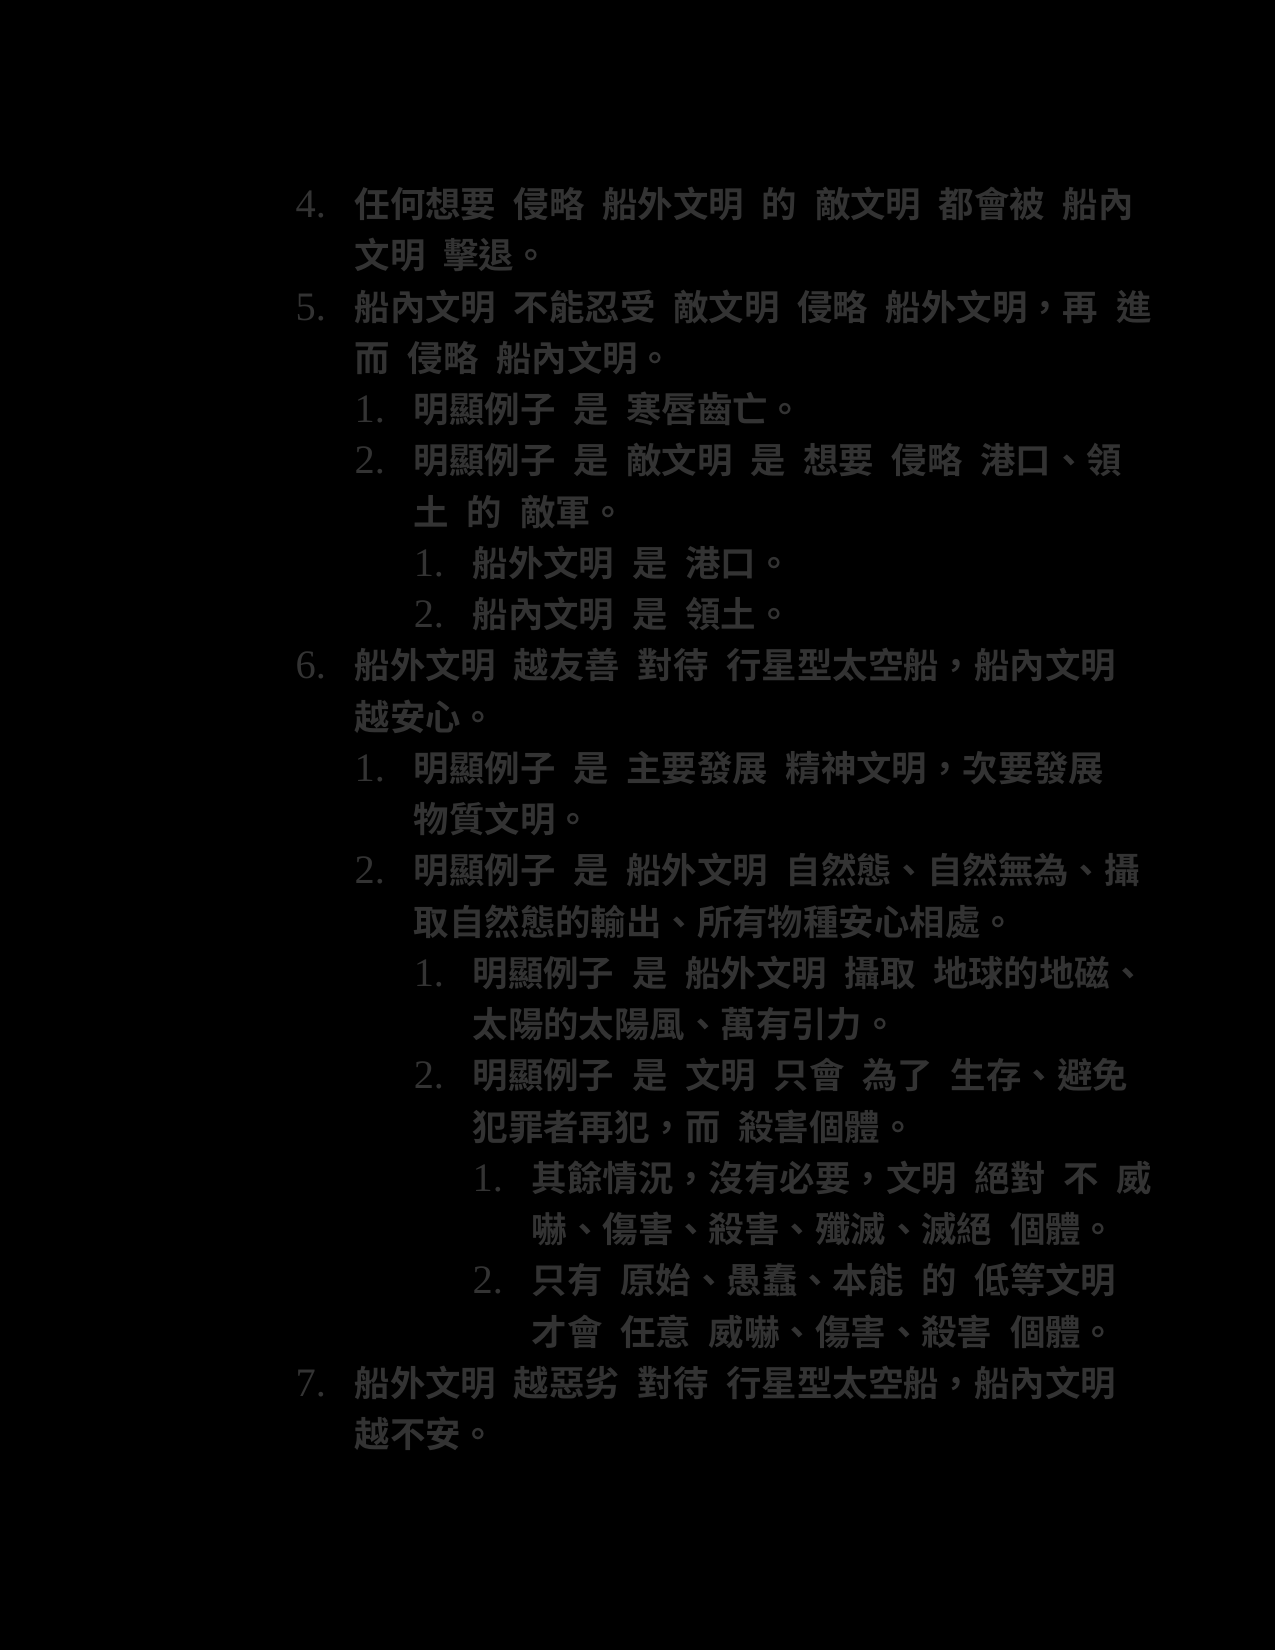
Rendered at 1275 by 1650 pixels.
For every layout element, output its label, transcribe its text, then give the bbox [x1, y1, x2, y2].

list 船內文明 是 領土。 [413, 586, 1157, 638]
list 明顯例子 是 寒唇齒亡。 [354, 381, 1157, 433]
list 船外文明 越友善 對待 行星型太空船，船內文明 越安心。 [295, 638, 1157, 740]
list 船外文明 越惡劣 對待 行星型太空船，船內文明 越不安。 [295, 1355, 1157, 1458]
list 其餘情況，沒有必要，文明 絕對 不 威嚇、傷害、殺害、殲滅、滅絕 個體。 [472, 1150, 1157, 1253]
list 任何想要 侵略 船外文明 的 敵文明 都會被 船內文明 擊退。 [295, 176, 1157, 279]
list 明顯例子 是 主要發展 精神文明，次要發展 物質文明。 [354, 740, 1157, 843]
list 只有 原始、愚蠢、本能 的 低等文明 才會 任意 威嚇、傷害、殺害 個體。 [472, 1253, 1157, 1355]
list 明顯例子 是 文明 只會 為了 生存、避免犯罪者再犯，而 殺害個體。 [413, 1048, 1157, 1150]
list 明顯例子 是 船外文明 自然態、自然無為、攝取自然態的輸出、所有物種安心相處。 [354, 843, 1157, 945]
list 明顯例子 是 敵文明 是 想要 侵略 港口、領土 的 敵軍。 [354, 433, 1157, 535]
list 明顯例子 是 船外文明 攝取 地球的地磁、太陽的太陽風、萬有引力。 [413, 945, 1157, 1048]
list 船內文明 不能忍受 敵文明 侵略 船外文明，再 進而 侵略 船內文明。 [295, 279, 1157, 381]
list 船外文明 是 港口。 [413, 535, 1157, 586]
